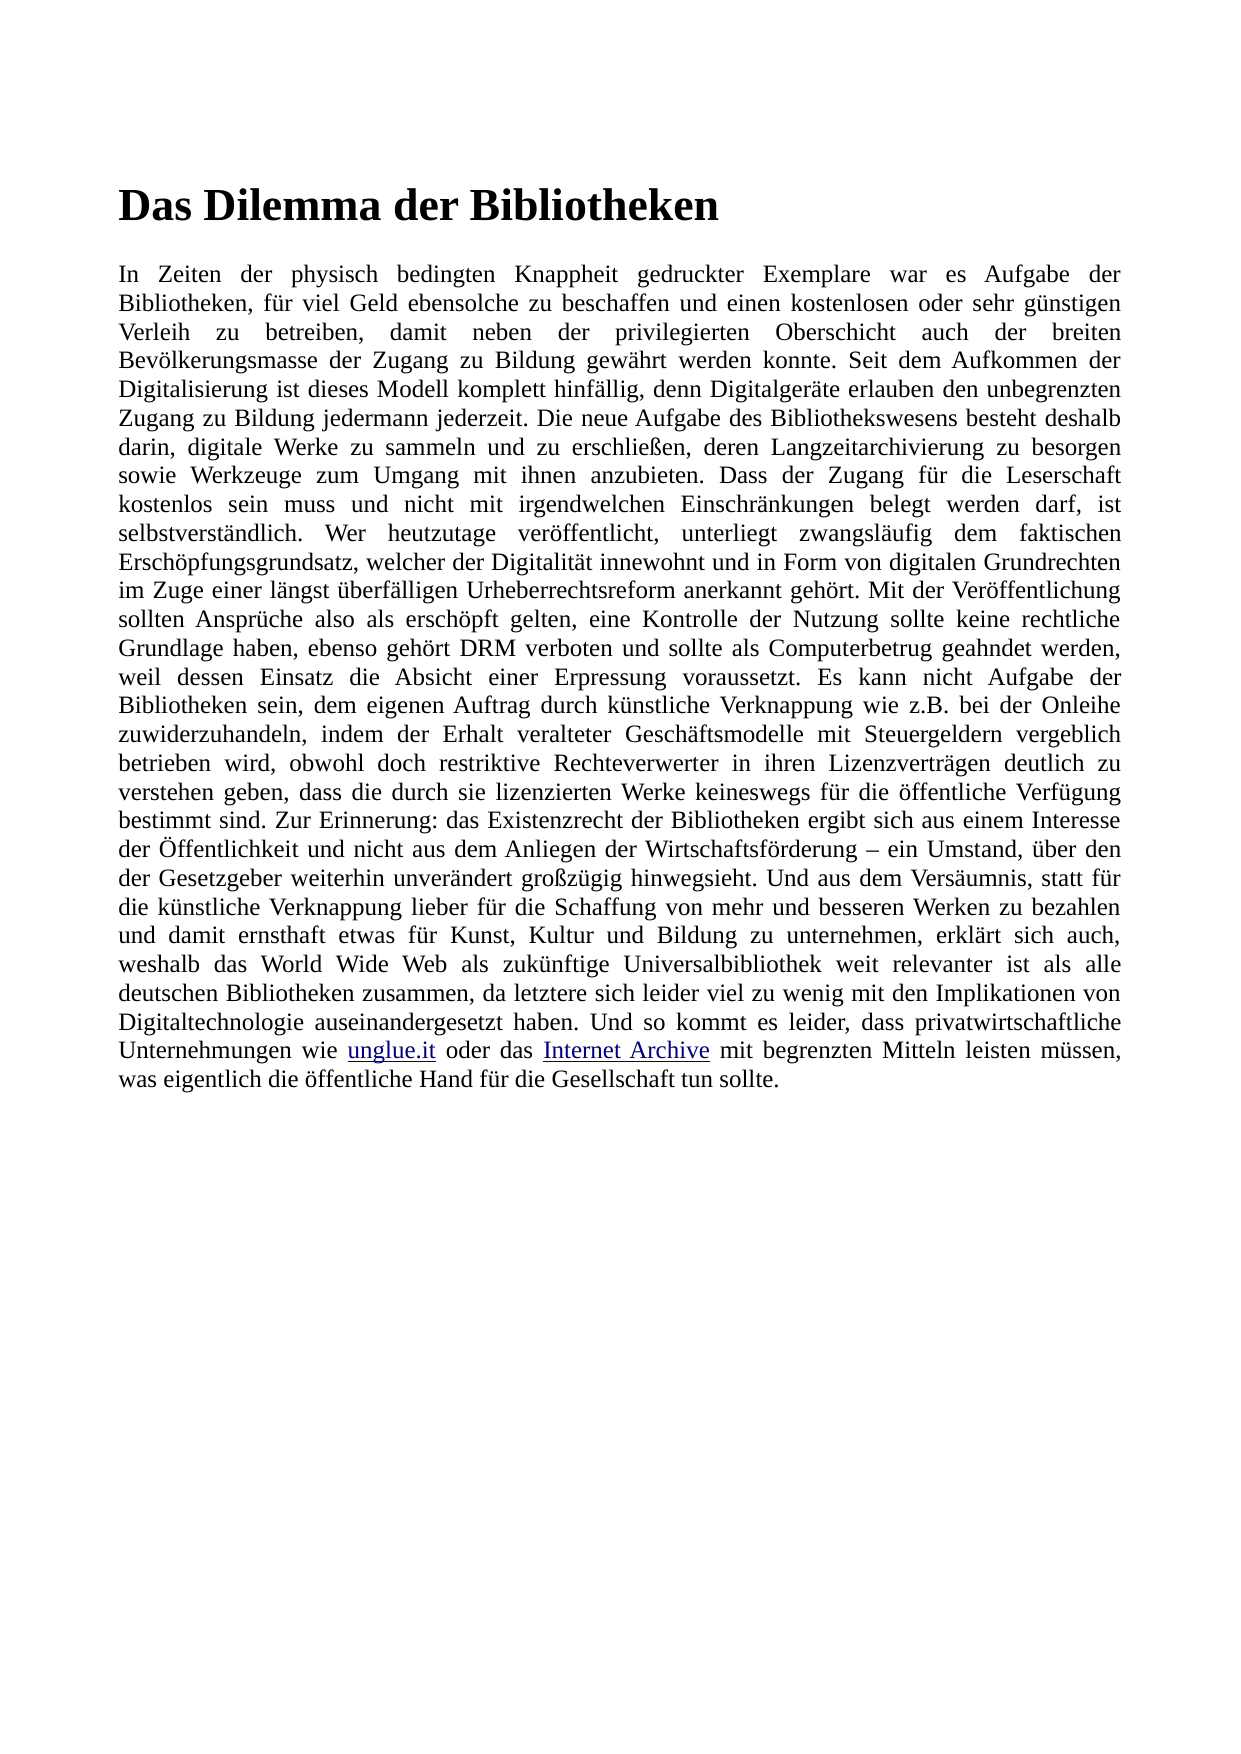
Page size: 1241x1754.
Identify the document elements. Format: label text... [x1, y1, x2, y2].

text In Zeiten der physisch bedingten Knappheit gedruckter Exemplare war es Aufgabe der Bibliotheken, für viel Geld ebensolche zu beschaffen und einen kostenlosen oder sehr günstigen Verleih zu betreiben, damit neben der privilegierten Oberschicht auch der breiten Bevölkerungsmasse der Zugang zu Bildung gewährt werden konnte. Seit dem Aufkommen der Digitalisierung ist dieses Modell komplett hinfällig, denn Digitalgeräte erlauben den unbegrenzten Zugang zu Bildung jedermann jederzeit. Die neue Aufgabe des Bibliothekswesens besteht deshalb darin, digitale Werke zu sammeln und zu erschließen, deren Langzeitarchivierung zu besorgen sowie Werkzeuge zum Umgang mit ihnen anzubieten. Dass der Zugang für die Leserschaft kostenlos sein muss und nicht mit irgendwelchen Einschränkungen belegt werden darf, ist selbstverständlich. Wer heutzutage veröffentlicht, unterliegt zwangsläufig dem faktischen Erschöpfungsgrundsatz, welcher der Digitalität innewohnt und in Form von digitalen Grundrechten im Zuge einer längst überfälligen Urheberrechtsreform anerkannt gehört. Mit der Veröffentlichung sollten Ansprüche also als erschöpft gelten, eine Kontrolle der Nutzung sollte keine rechtliche Grundlage haben, ebenso gehört DRM verboten und sollte als Computerbetrug geahndet werden, weil dessen Einsatz die Absicht einer Erpressung voraussetzt. Es kann nicht Aufgabe der Bibliotheken sein, dem eigenen Auftrag durch künstliche Verknappung wie z.B. bei der Onleihe zuwiderzuhandeln, indem der Erhalt veralteter Geschäftsmodelle mit Steuergeldern vergeblich betrieben wird, obwohl doch restriktive Rechteverwerter in ihren Lizenzverträgen deutlich zu verstehen geben, dass die durch sie lizenzierten Werke keineswegs für die öffentliche Verfügung bestimmt sind. Zur Erinnerung: das Existenzrecht der Bibliotheken ergibt sich aus einem Interesse der Öffentlichkeit und nicht aus dem Anliegen der Wirtschaftsförderung – ein Umstand, über den der Gesetzgeber weiterhin unverändert großzügig hinwegsieht. Und aus dem Versäumnis, statt für die künstliche Verknappung lieber für die Schaffung von mehr und besseren Werken zu bezahlen und damit ernsthaft etwas für Kunst, Kultur und Bildung zu unternehmen, erklärt sich auch, weshalb das World Wide Web als zukünftige Universalbibliothek weit relevanter ist als alle deutschen Bibliotheken zusammen, da letztere sich leider viel zu wenig mit den Implikationen von Digitaltechnologie auseinandergesetzt haben. Und so kommt es leider, dass privatwirtschaftliche Unternehmungen wie unglue.it oder das Internet Archive mit begrenzten Mitteln leisten müssen, was eigentlich die öffentliche Hand für die Gesellschaft tun sollte. [118, 259, 1122, 1093]
subtitle Das Dilemma der Bibliotheken [118, 177, 1122, 230]
